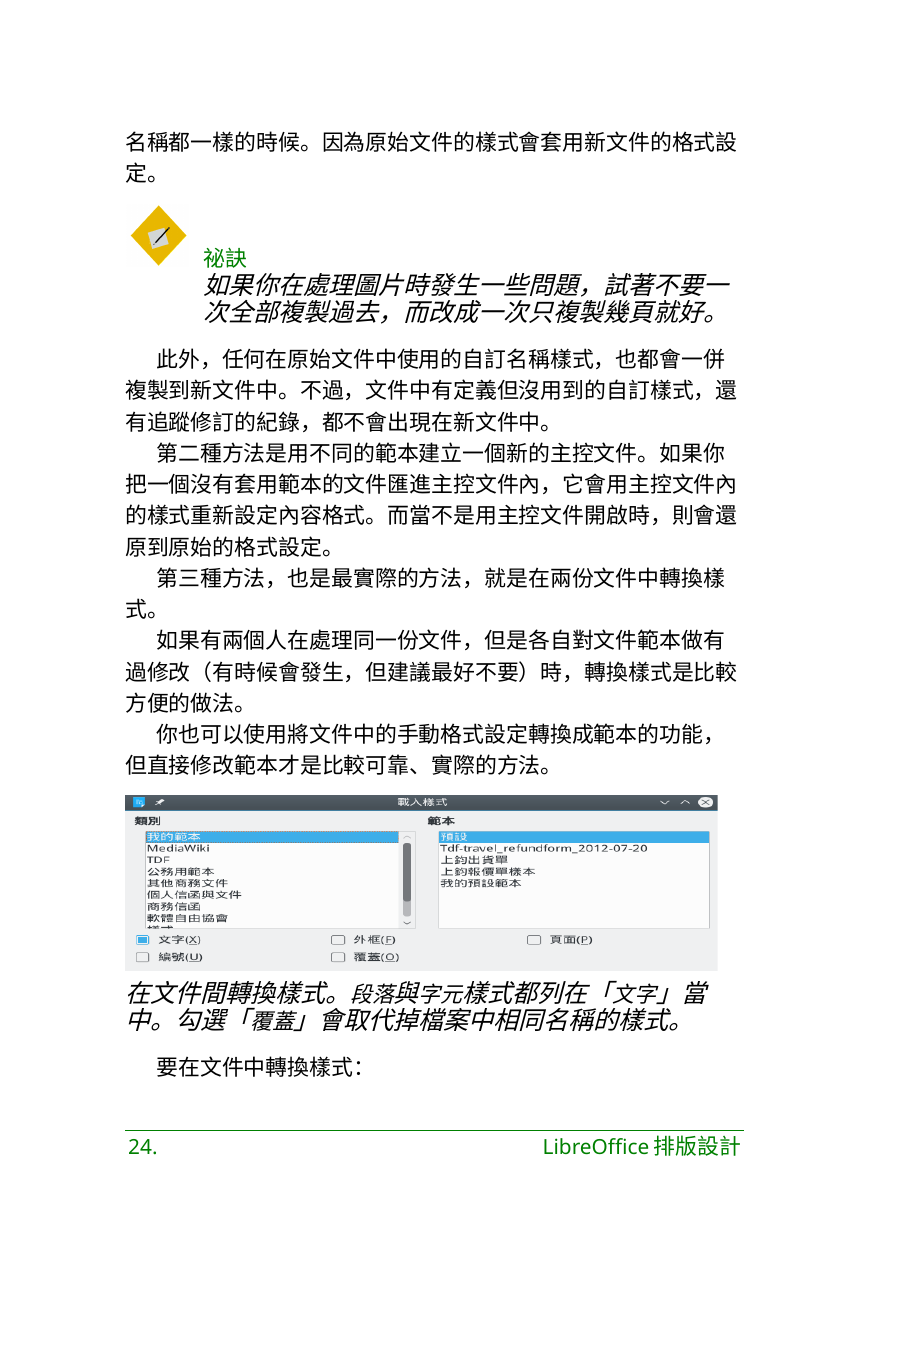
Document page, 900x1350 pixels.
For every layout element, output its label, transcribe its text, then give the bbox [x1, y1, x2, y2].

text 如果你在處理圖片時發生一些問題，試著不要一次全部複製過去，而改成一次只複製幾頁就好。 [203, 273, 744, 327]
text 要在文件中轉換樣式： [125, 1051, 744, 1082]
picture [126, 204, 189, 267]
text 第二種方法是用不同的範本建立一個新的主控文件。如果你把一個沒有套用範本的文件匯進主控文件內，它會用主控文件內的樣式重新設定內容格式。而當不是用主控文件開啟時，則會還原到原始的格式設定。 [125, 436, 744, 561]
text 如果有兩個人在處理同一份文件，但是各自對文件範本做有過修改（有時候會發生，但建議最好不要）時，轉換樣式是比較方便的做法。 [125, 624, 744, 718]
list 祕訣 [125, 203, 744, 273]
table_cell 在文件間轉換樣式。段落與字元樣式都列在「文字」當中。勾選「覆蓋」會取代掉檔案中相同名稱的樣式。 [125, 973, 744, 1035]
text 第三種方法，也是最實際的方法，就是在兩份文件中轉換樣式。 [125, 561, 744, 624]
text 名稱都一樣的時候。因為原始文件的樣式會套用新文件的格式設定。 [125, 125, 744, 187]
picture [125, 795, 718, 971]
text 此外，任何在原始文件中使用的自訂名稱樣式，也都會一併複製到新文件中。不過，文件中有定義但沒用到的自訂樣式，還有追蹤修訂的紀錄，都不會出現在新文件中。 [125, 343, 744, 436]
text 你也可以使用將文件中的手動格式設定轉換成範本的功能，但直接修改範本才是比較可靠、實際的方法。 [125, 718, 744, 780]
table_header [125, 796, 744, 973]
